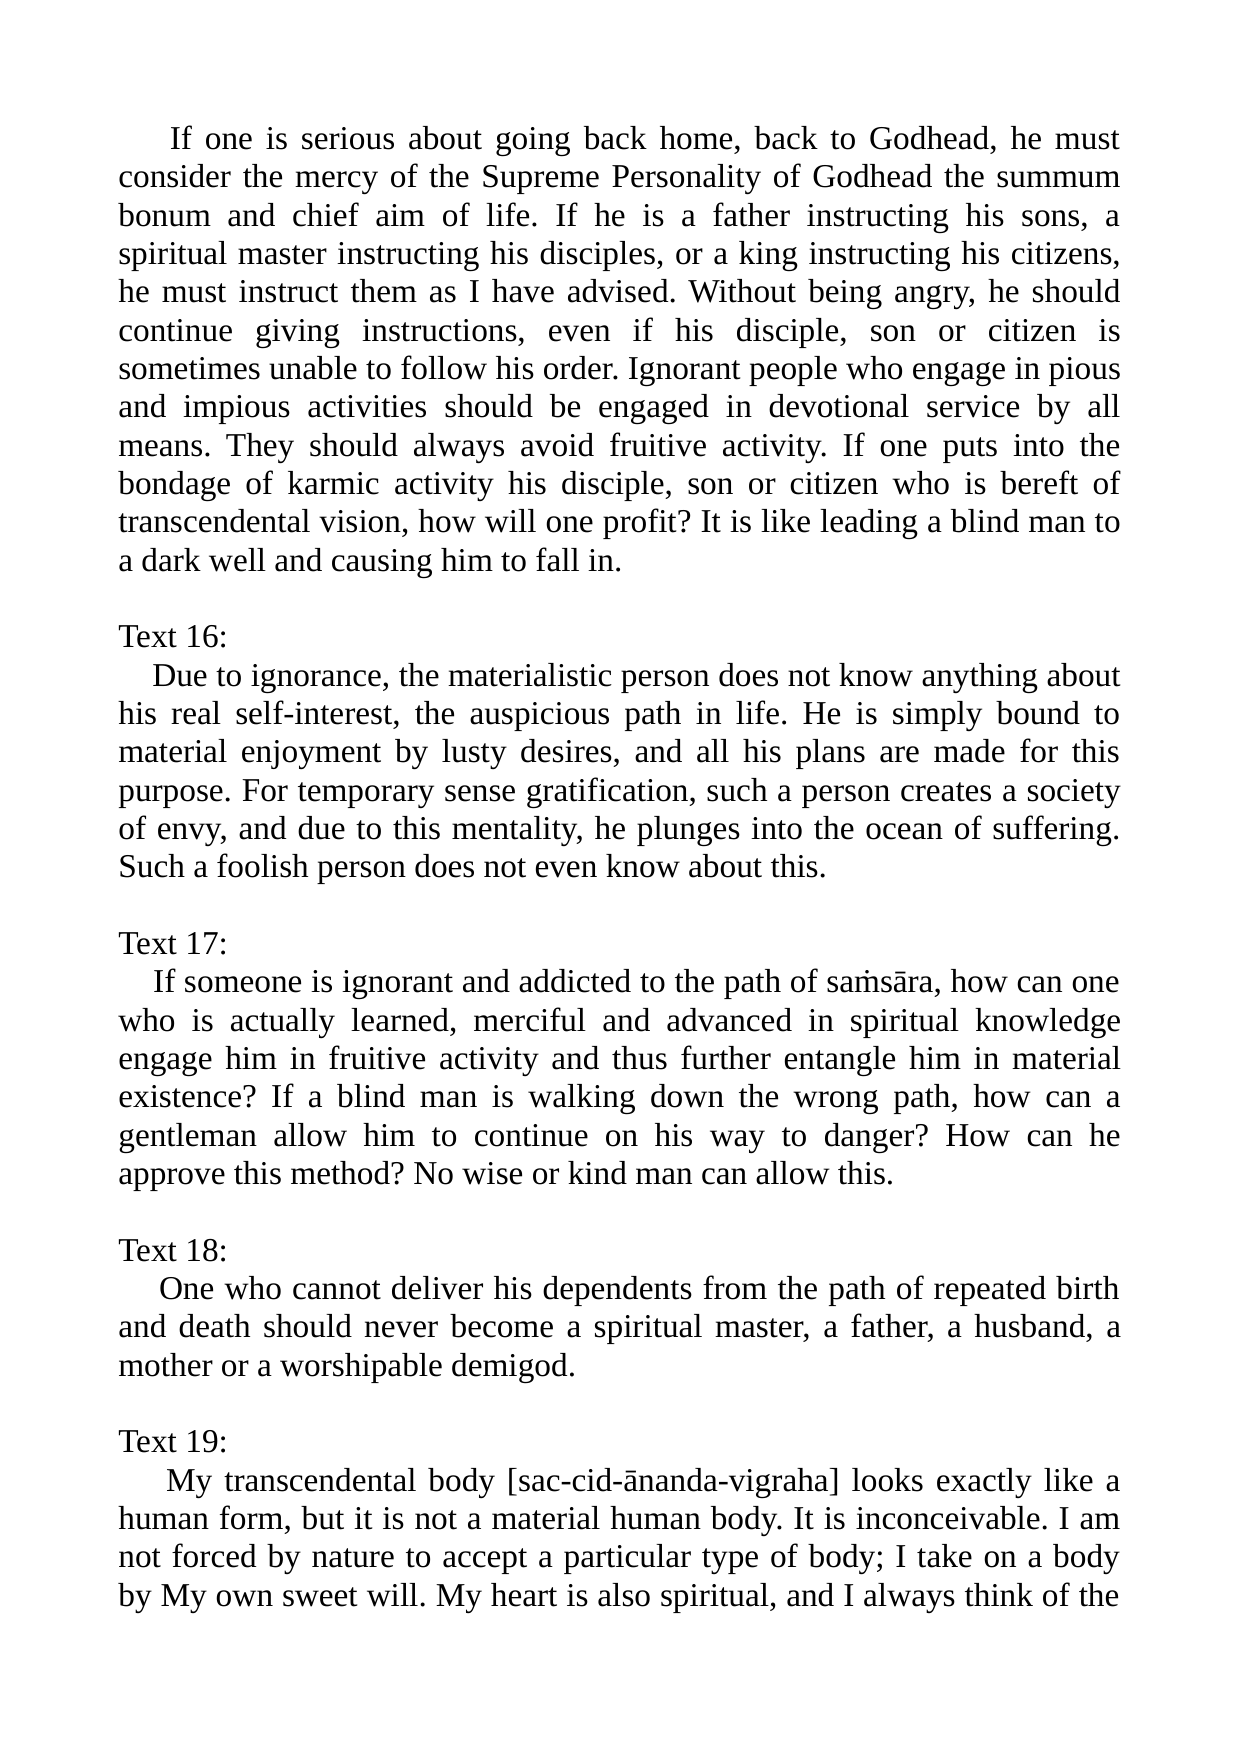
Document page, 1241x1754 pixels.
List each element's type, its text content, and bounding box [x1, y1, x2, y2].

text My transcendental body [sac-cid-ānanda-vigraha] looks exactly like a human form, but it is not a material human body. It is inconceivable. I am not forced by nature to accept a particular type of body; I take on a body by My own sweet will. My heart is also spiritual, and I always think of the [118, 1460, 1122, 1613]
text Text 16: [118, 616, 1122, 655]
text Text 18: [118, 1230, 1122, 1268]
text Text 17: [118, 923, 1122, 961]
text If someone is ignorant and addicted to the path of saṁsāra, how can one who is actually learned, merciful and advanced in spiritual knowledge engage him in fruitive activity and thus further entangle him in material existence? If a blind man is walking down the wrong path, how can a gentleman allow him to continue on his way to danger? How can he approve this method? No wise or kind man can allow this. [118, 961, 1122, 1191]
text If one is serious about going back home, back to Godhead, he must consider the mercy of the Supreme Personality of Godhead the summum bonum and chief aim of life. If he is a father instructing his sons, a spiritual master instructing his disciples, or a king instructing his citizens, he must instruct them as I have advised. Without being angry, he should continue giving instructions, even if his disciple, son or citizen is sometimes unable to follow his order. Ignorant people who engage in pious and impious activities should be engaged in devotional service by all means. They should always avoid fruitive activity. If one puts into the bondage of karmic activity his disciple, son or citizen who is bereft of transcendental vision, how will one profit? It is like leading a blind man to a dark well and causing him to fall in. [118, 118, 1122, 578]
text Due to ignorance, the materialistic person does not know anything about his real self-interest, the auspicious path in life. He is simply bound to material enjoyment by lusty desires, and all his plans are made for this purpose. For temporary sense gratification, such a person creates a society of envy, and due to this mentality, he plunges into the ocean of suffering. Such a foolish person does not even know about this. [118, 655, 1122, 885]
text Text 19: [118, 1421, 1122, 1460]
text One who cannot deliver his dependents from the path of repeated birth and death should never become a spiritual master, a father, a husband, a mother or a worshipable demigod. [118, 1268, 1122, 1383]
